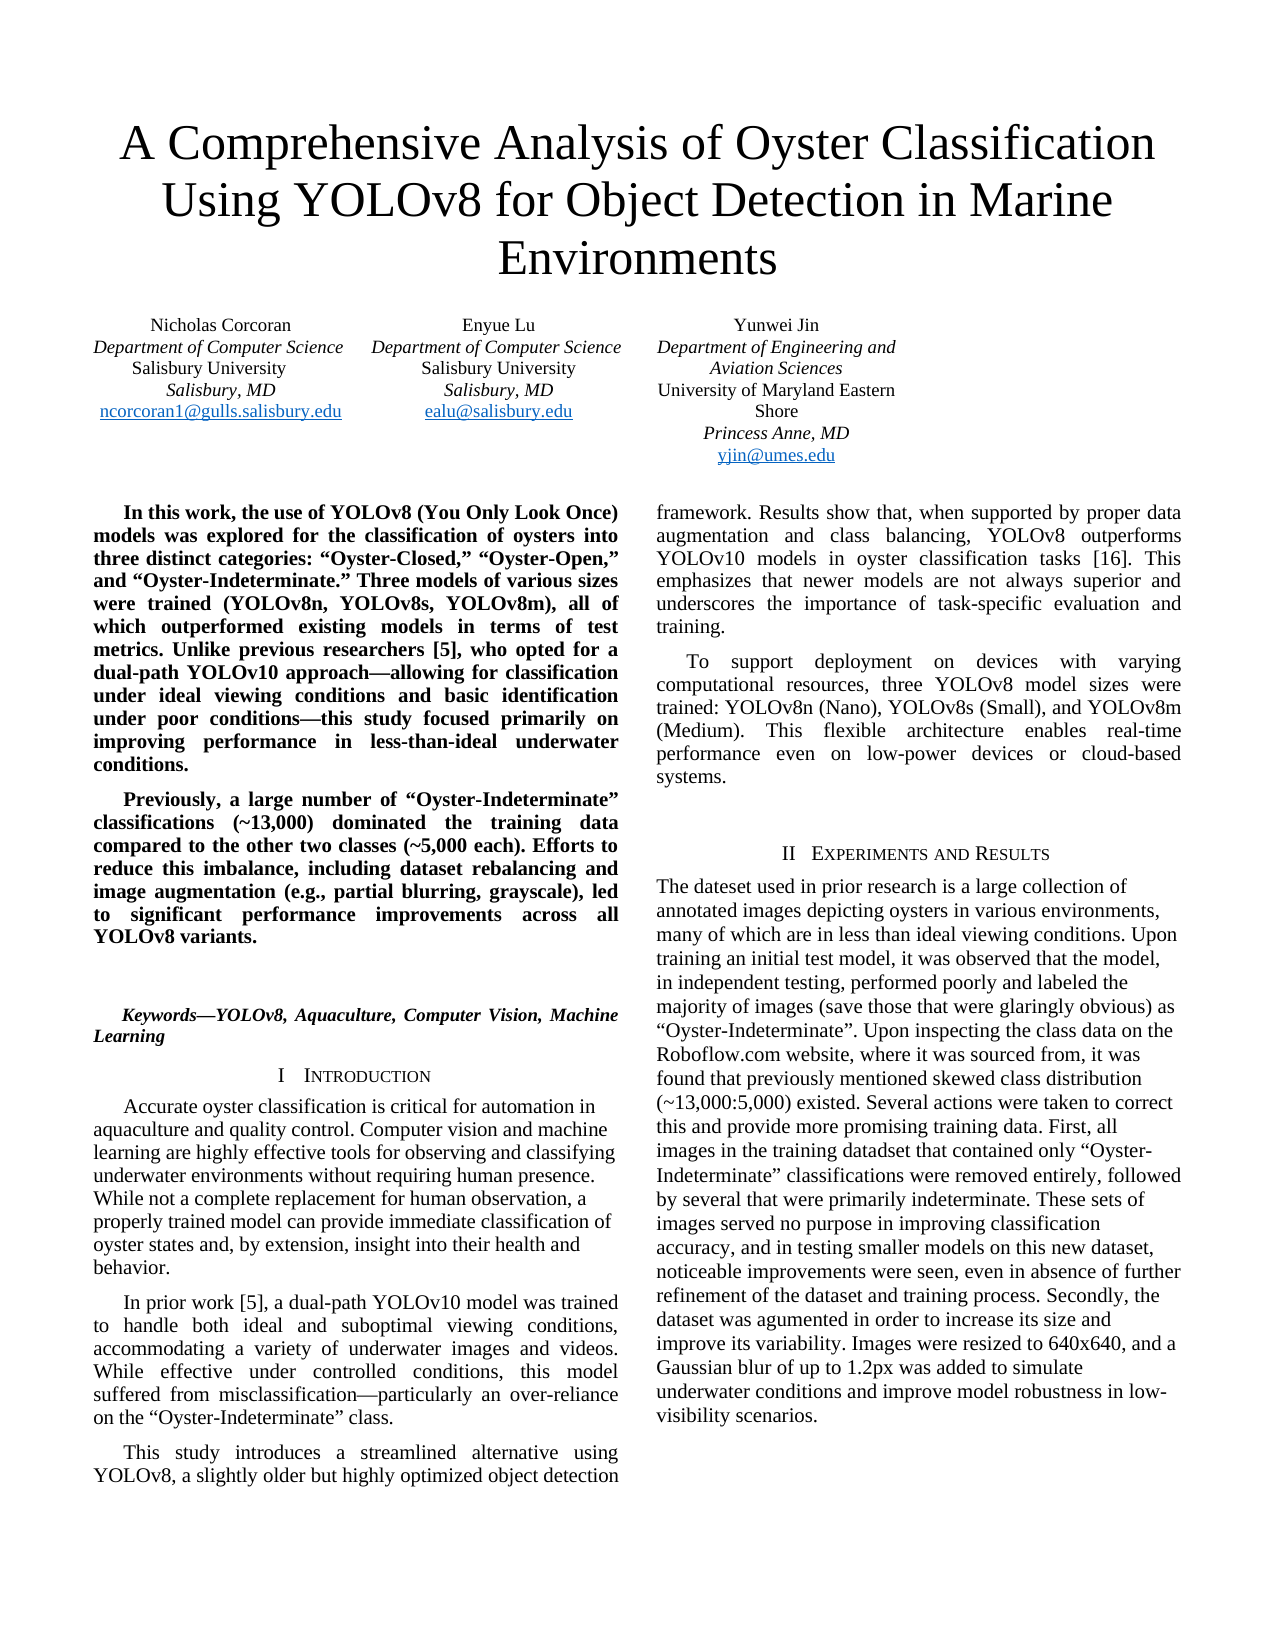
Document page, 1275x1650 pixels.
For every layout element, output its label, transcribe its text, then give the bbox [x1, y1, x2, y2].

text Accurate oyster classification is critical for automation in aquaculture and quality control. Computer vision and machine learning are highly effective tools for observing and classifying underwater environments without requiring human presence. While not a complete replacement for human observation, a properly trained model can provide immediate classification of oyster states and, by extension, insight into their health and behavior. [93, 1096, 619, 1279]
subtitle Experiments and Results [656, 841, 1182, 865]
text The dateset used in prior research is a large collection of annotated images depicting oysters in various environments, many of which are in less than ideal viewing conditions. Upon training an initial test model, it was observed that the model, in independent testing, performed poorly and labeled the majority of images (save those that were glaringly obvious) as “Oyster-Indeterminate”. Upon inspecting the class data on the Roboflow.com website, where it was sourced from, it was found that previously mentioned skewed class distribution (~13,000:5,000) existed. Several actions were taken to correct this and provide more promising training data. First, all images in the training datadset that contained only “Oyster-Indeterminate” classifications were removed entirely, followed by several that were primarily indeterminate. These sets of images served no purpose in improving classification accuracy, and in testing smaller models on this new dataset, noticeable improvements were seen, even in absence of further refinement of the dataset and training process. Secondly, the dataset was agumented in order to increase its size and improve its variability. Images were resized to 640x640, and a Gaussian blur of up to 1.2px was added to simulate underwater conditions and improve model robustness in low-visibility scenarios. [656, 874, 1182, 1427]
text Previously, a large number of “Oyster-Indeterminate” classifications (~13,000) dominated the training data compared to the other two classes (~5,000 each). Efforts to reduce this imbalance, including dataset rebalancing and image augmentation (e.g., partial blurring, grayscale), led to significant performance improvements across all YOLOv8 variants. [93, 788, 619, 948]
text In this work, the use of YOLOv8 (You Only Look Once) models was explored for the classification of oysters into three distinct categories: “Oyster-Closed,” “Oyster-Open,” and “Oyster-Indeterminate.” Three models of various sizes were trained (YOLOv8n, YOLOv8s, YOLOv8m), all of which outperformed existing models in terms of test metrics. Unlike previous researchers [5], who opted for a dual-path YOLOv10 approach—allowing for classification under ideal viewing conditions and basic identification under poor conditions—this study focused primarily on improving performance in less-than-ideal underwater conditions. [93, 501, 619, 776]
text Yunwei Jin Department of Engineering and Aviation Sciences University of Maryland Eastern Shore Princess Anne, MD yjin@umes.edu [649, 314, 904, 465]
text Enyue Lu Department of Computer Science Salisbury University Salisbury, MD ealu@salisbury.edu [371, 314, 626, 422]
text In prior work [5], a dual-path YOLOv10 model was trained to handle both ideal and suboptimal viewing conditions, accommodating a variety of underwater images and videos. While effective under controlled conditions, this model suffered from misclassification—particularly an over-reliance on the “Oyster-Indeterminate” class. [93, 1291, 619, 1429]
text Keywords—YOLOv8, Aquaculture, Computer Vision, Machine Learning [93, 1003, 619, 1047]
text framework. Results show that, when supported by proper data augmentation and class balancing, YOLOv8 outperforms YOLOv10 models in oyster classification tasks [16]. This emphasizes that newer models are not always superior and underscores the importance of task-specific evaluation and training. [656, 501, 1182, 638]
text This study introduces a streamlined alternative using YOLOv8, a slightly older but highly optimized object detection [93, 1441, 619, 1487]
title A Comprehensive Analysis of Oyster Classification Using YOLOv8 for Object Detection in Marine Environments [93, 112, 1182, 285]
text [926, 314, 1182, 362]
text To support deployment on devices with varying computational resources, three YOLOv8 model sizes were trained: YOLOv8n (Nano), YOLOv8s (Small), and YOLOv8m (Medium). This flexible architecture enables real-time performance even on low-power devices or cloud-based systems. [656, 651, 1182, 788]
subtitle Introduction [93, 1063, 619, 1087]
text Nicholas Corcoran Department of Computer Science Salisbury University Salisbury, MD ncorcoran1@gulls.salisbury.edu [93, 314, 348, 422]
